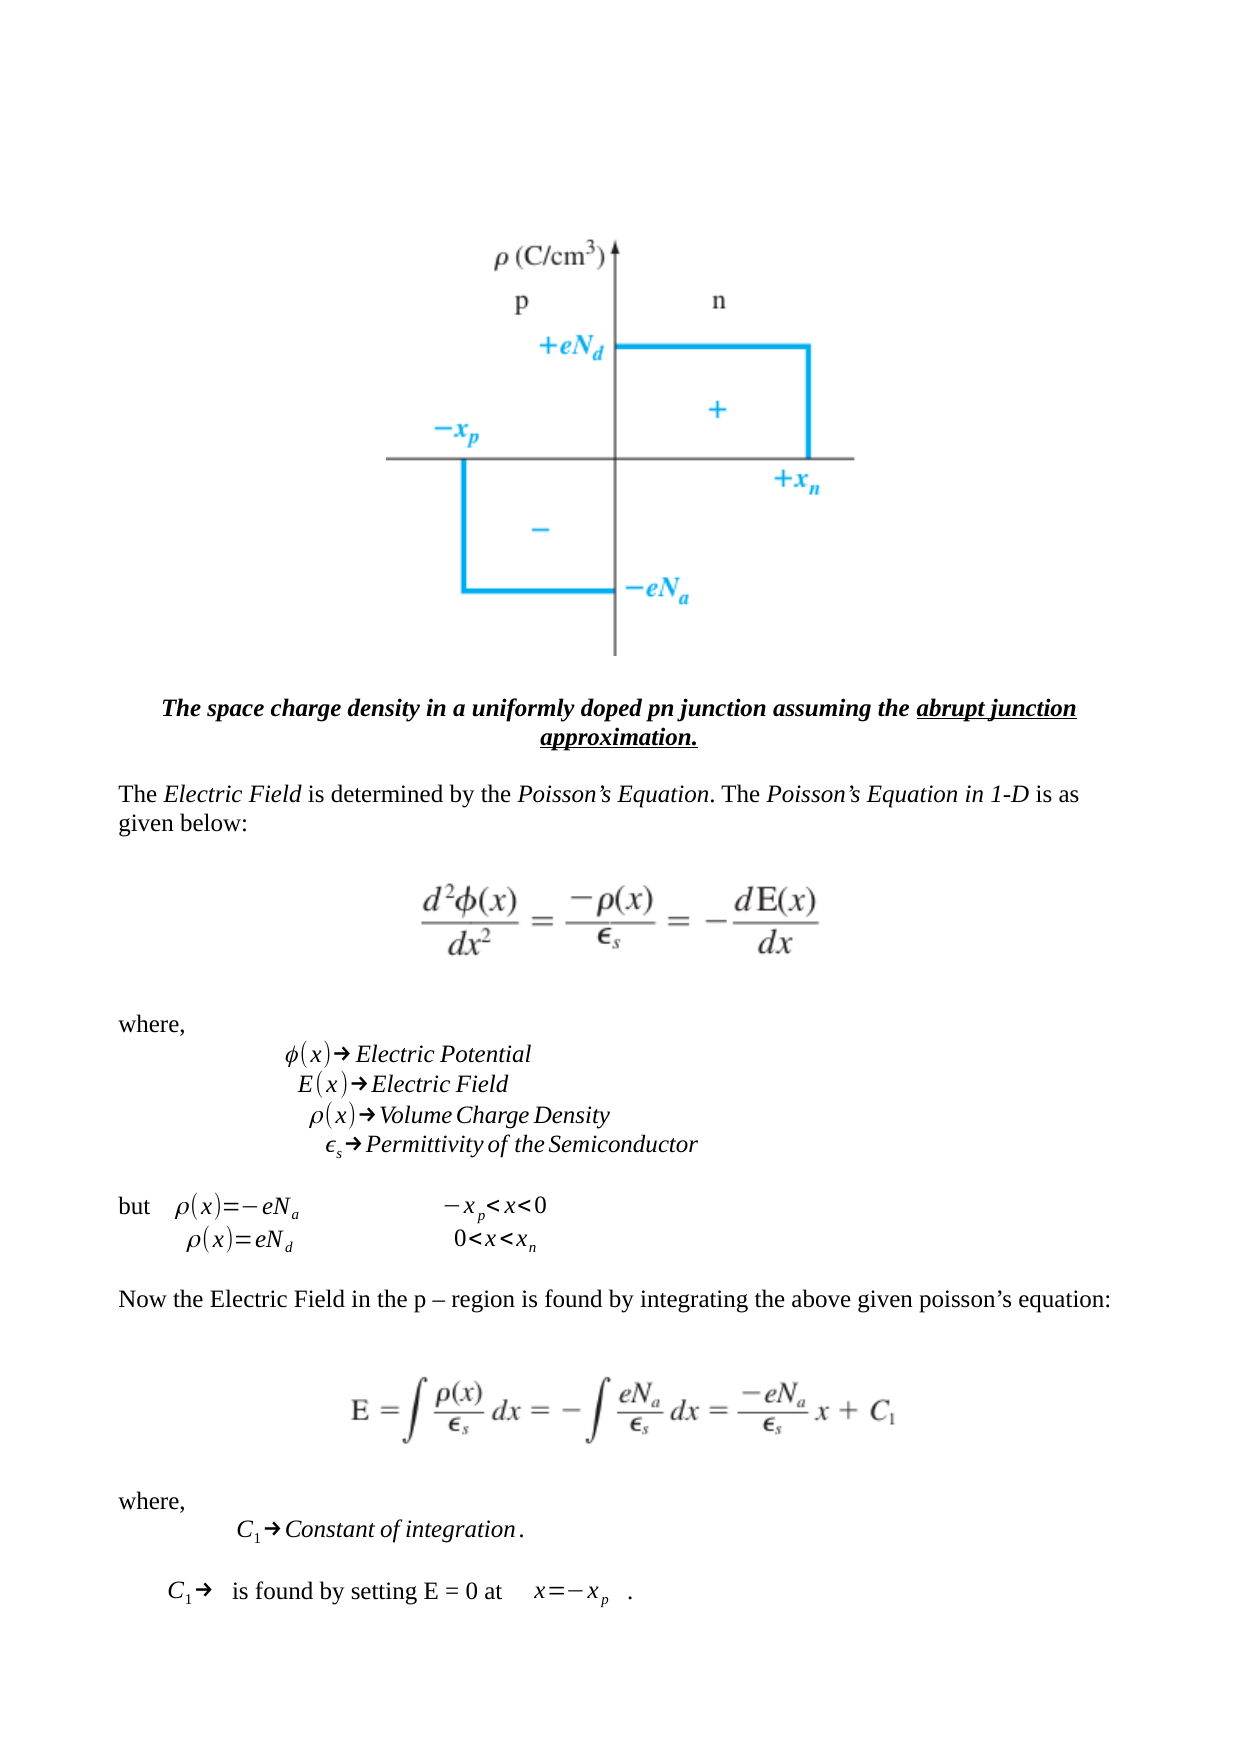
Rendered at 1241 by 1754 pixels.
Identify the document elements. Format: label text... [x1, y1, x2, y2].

text The space charge density in a uniformly doped pn junction assuming the abrupt junction approximation. [118, 693, 1122, 751]
picture [406, 865, 835, 974]
text but [118, 1191, 1122, 1223]
text is found by setting E = 0 at . [118, 1576, 1122, 1608]
picture [385, 204, 855, 656]
text where, [118, 1486, 1122, 1514]
text Now the Electric Field in the p – region is found by integrating the above given poisson’s equation: [118, 1284, 1122, 1313]
text The Electric Field is determined by the Poisson’s Equation. The Poisson’s Equation in 1-D is as given below: [118, 779, 1122, 837]
picture [331, 1342, 910, 1447]
text where, [118, 1009, 1122, 1038]
